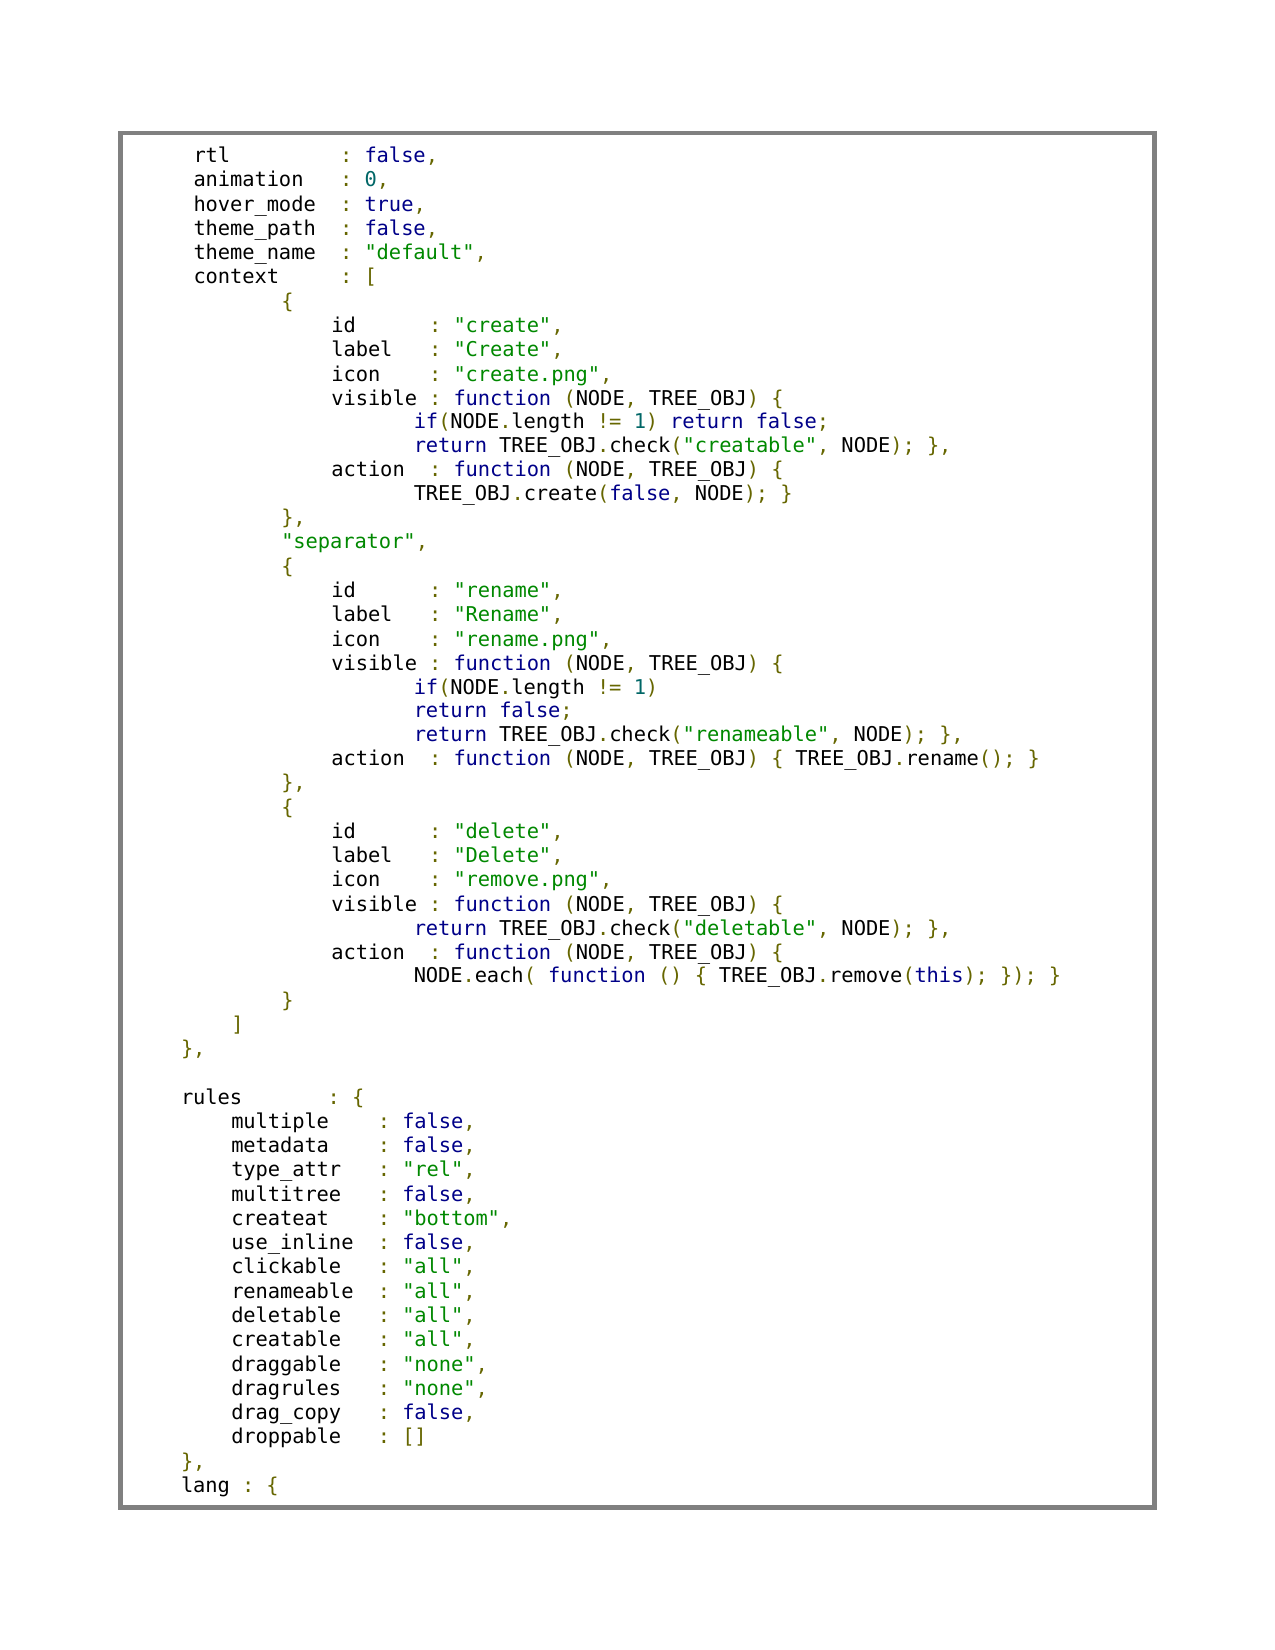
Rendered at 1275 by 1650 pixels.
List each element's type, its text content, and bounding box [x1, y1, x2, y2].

text id : "delete", [123, 806, 1152, 831]
text }, [123, 1436, 1152, 1461]
text return TREE_OBJ.check("creatable", NODE); }, [123, 421, 1152, 445]
text action : function (NODE, TREE_OBJ) { [123, 927, 1152, 951]
text use_inline : false, [123, 1218, 1152, 1242]
text theme_path : false, [123, 203, 1152, 228]
text TREE_OBJ.create(false, NODE); } [123, 469, 1152, 493]
text label : "Rename", [123, 590, 1152, 614]
text ] [123, 999, 1152, 1024]
text hover_mode : true, [123, 179, 1152, 203]
text }, [123, 1024, 1152, 1060]
text visible : function (NODE, TREE_OBJ) { [123, 373, 1152, 398]
text { [123, 782, 1152, 806]
text createat : "bottom", [123, 1193, 1152, 1218]
text metadata : false, [123, 1121, 1152, 1145]
text icon : "remove.png", [123, 855, 1152, 879]
text renameable : "all", [123, 1266, 1152, 1291]
text { [123, 276, 1152, 301]
text theme_name : "default", [123, 228, 1152, 252]
text label : "Delete", [123, 831, 1152, 855]
text }, [123, 758, 1152, 782]
text NODE.each( function () { TREE_OBJ.remove(this); }); } [123, 951, 1152, 975]
text lang : { [123, 1461, 1152, 1505]
text rtl : false, [123, 135, 1152, 155]
text action : function (NODE, TREE_OBJ) { TREE_OBJ.rename(); } [123, 734, 1152, 758]
text } [123, 975, 1152, 999]
text "separator", [123, 517, 1152, 541]
text deletable : "all", [123, 1291, 1152, 1315]
text drag_copy : false, [123, 1388, 1152, 1412]
text }, [123, 493, 1152, 517]
text context : [ [123, 252, 1152, 276]
text return TREE_OBJ.check("renameable", NODE); }, [123, 710, 1152, 734]
text visible : function (NODE, TREE_OBJ) { [123, 638, 1152, 663]
text type_attr : "rel", [123, 1145, 1152, 1169]
text visible : function (NODE, TREE_OBJ) { [123, 879, 1152, 903]
text multitree : false, [123, 1169, 1152, 1193]
text label : "Create", [123, 325, 1152, 349]
text animation : 0, [123, 155, 1152, 179]
text icon : "create.png", [123, 349, 1152, 373]
text id : "create", [123, 301, 1152, 325]
text rules : { [123, 1072, 1152, 1096]
text if(NODE.length != 1) return false; [123, 398, 1152, 421]
text if(NODE.length != 1) [123, 663, 1152, 686]
text dragrules : "none", [123, 1363, 1152, 1388]
text action : function (NODE, TREE_OBJ) { [123, 445, 1152, 469]
text draggable : "none", [123, 1339, 1152, 1363]
text creatable : "all", [123, 1315, 1152, 1339]
text droppable : [] [123, 1412, 1152, 1436]
text { [123, 541, 1152, 566]
text multiple : false, [123, 1096, 1152, 1121]
text icon : "rename.png", [123, 614, 1152, 638]
text clickable : "all", [123, 1242, 1152, 1266]
text id : "rename", [123, 566, 1152, 590]
text return TREE_OBJ.check("deletable", NODE); }, [123, 903, 1152, 927]
text return false; [123, 686, 1152, 710]
